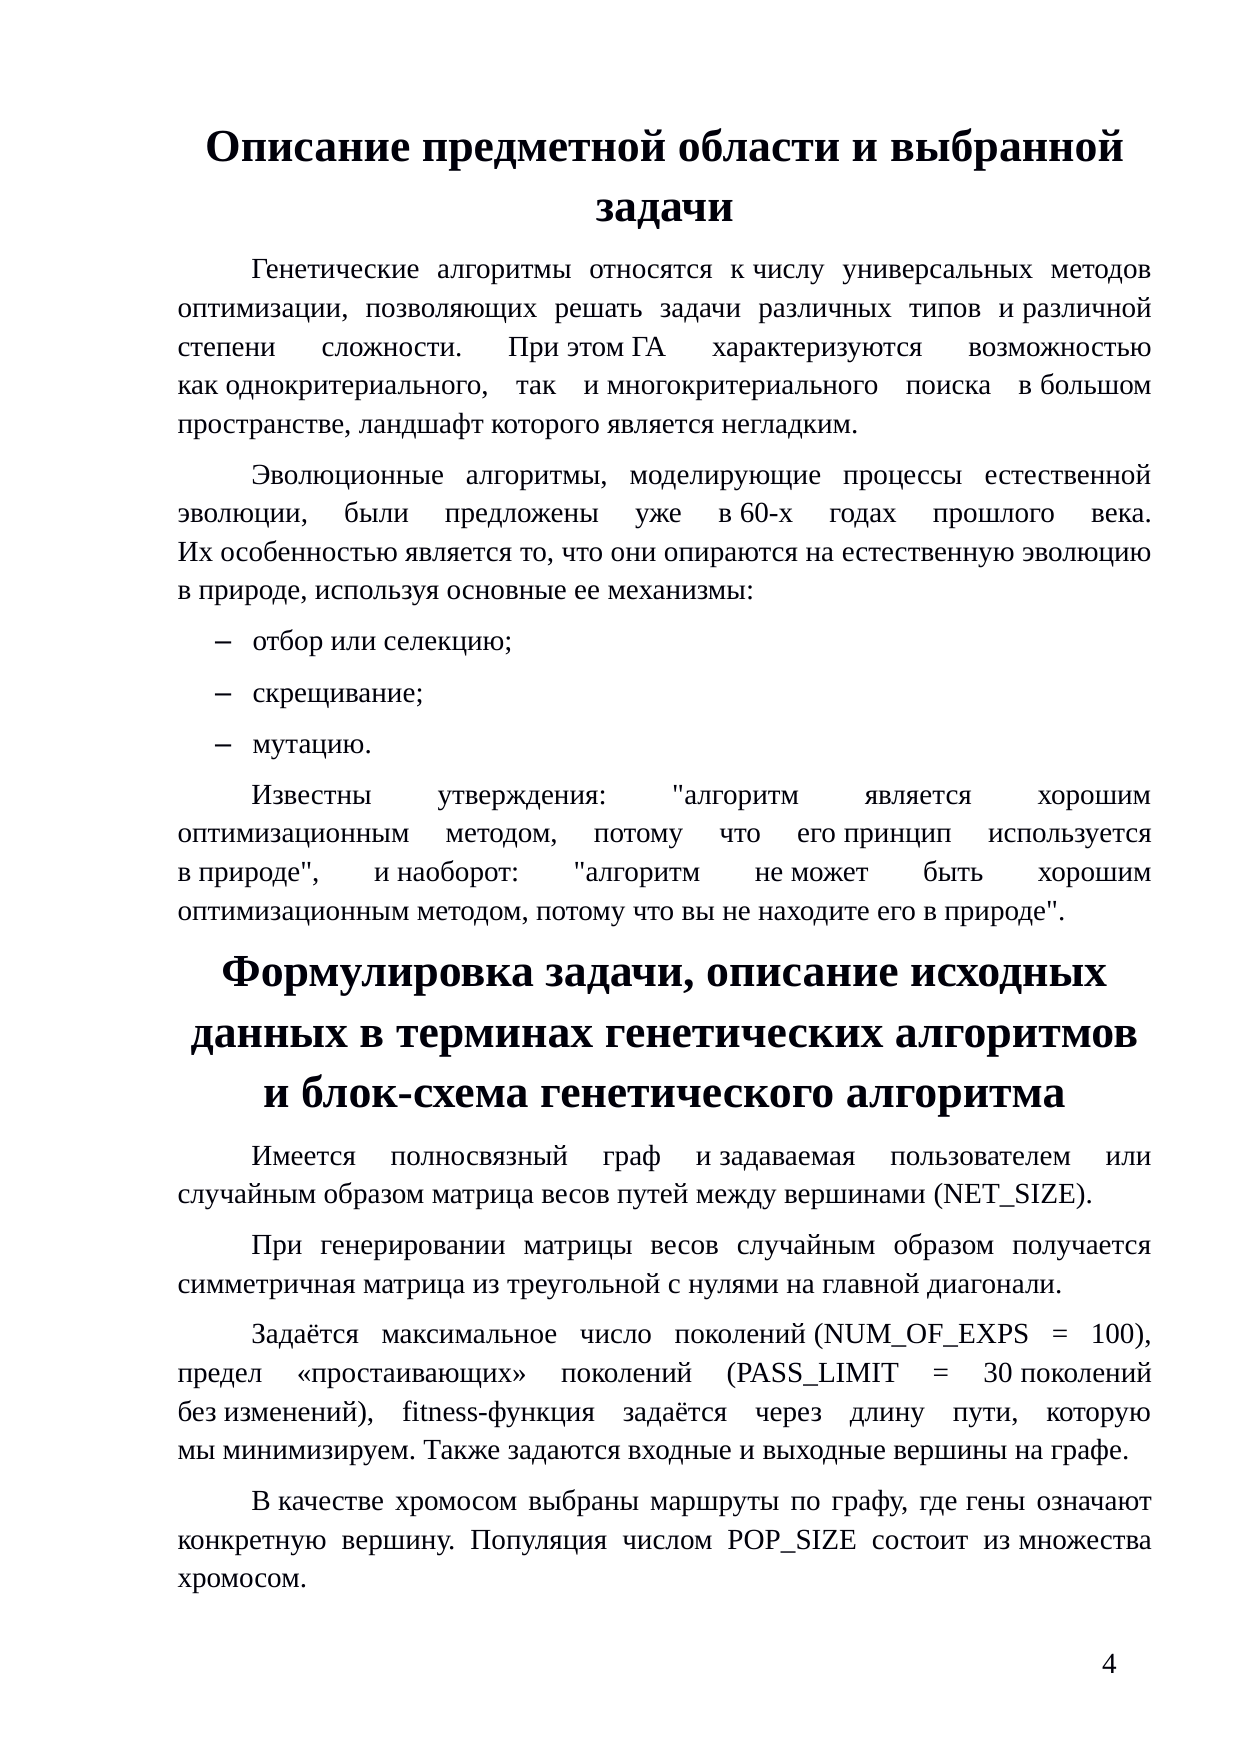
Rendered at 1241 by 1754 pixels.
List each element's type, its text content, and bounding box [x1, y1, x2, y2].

list скрещивание; [215, 675, 1152, 708]
text Известны утверждения: "алгоритм является хорошим оптимизационным методом, потому что его принцип используется в природе", и наоборот: "алгоритм не может быть хорошим оптимизационным методом, потому что вы не находите его в природе". [177, 777, 1152, 926]
text При генерировании матрицы весов случайным образом получается симметричная матрица из треугольной с нулями на главной диагонали. [177, 1227, 1152, 1299]
subtitle Описание предметной области и выбранной задачи [177, 118, 1152, 231]
subtitle Формулировка задачи, описание исходных данных в терминах генетических алгоритмов и блок-схема генетического алгоритма [177, 944, 1152, 1117]
text Имеется полносвязный граф и задаваемая пользователем или случайным образом матрица весов путей между вершинами (NET_SIZE). [177, 1138, 1152, 1210]
text Задаётся максимальное число поколений (NUM_OF_EXPS = 100), предел «простаивающих» поколений (PASS_LIMIT = 30 поколений без изменений), fitness-функция задаётся через длину пути, которую мы минимизируем. Также задаются входные и выходные вершины на графе. [177, 1317, 1152, 1466]
text Генетические алгоритмы относятся к числу универсальных методов оптимизации, позволяющих решать задачи различных типов и различной степени сложности. При этом ГА характеризуются возможностью как однокритериального, так и многокритериального поиска в большом пространстве, ландшафт которого является негладким. [177, 252, 1152, 439]
text Эволюционные алгоритмы, моделирующие процессы естественной эволюции, были предложены уже в 60-х годах прошлого века. Их особенностью является то, что они опираются на естественную эволюцию в природе, используя основные ее механизмы: [177, 457, 1152, 606]
text В качестве хромосом выбраны маршруты по графу, где гены означают конкретную вершину. Популяция числом POP_SIZE состоит из множества хромосом. [177, 1483, 1152, 1594]
list отбор или селекцию; [215, 623, 1152, 657]
list мутацию. [215, 726, 1152, 759]
